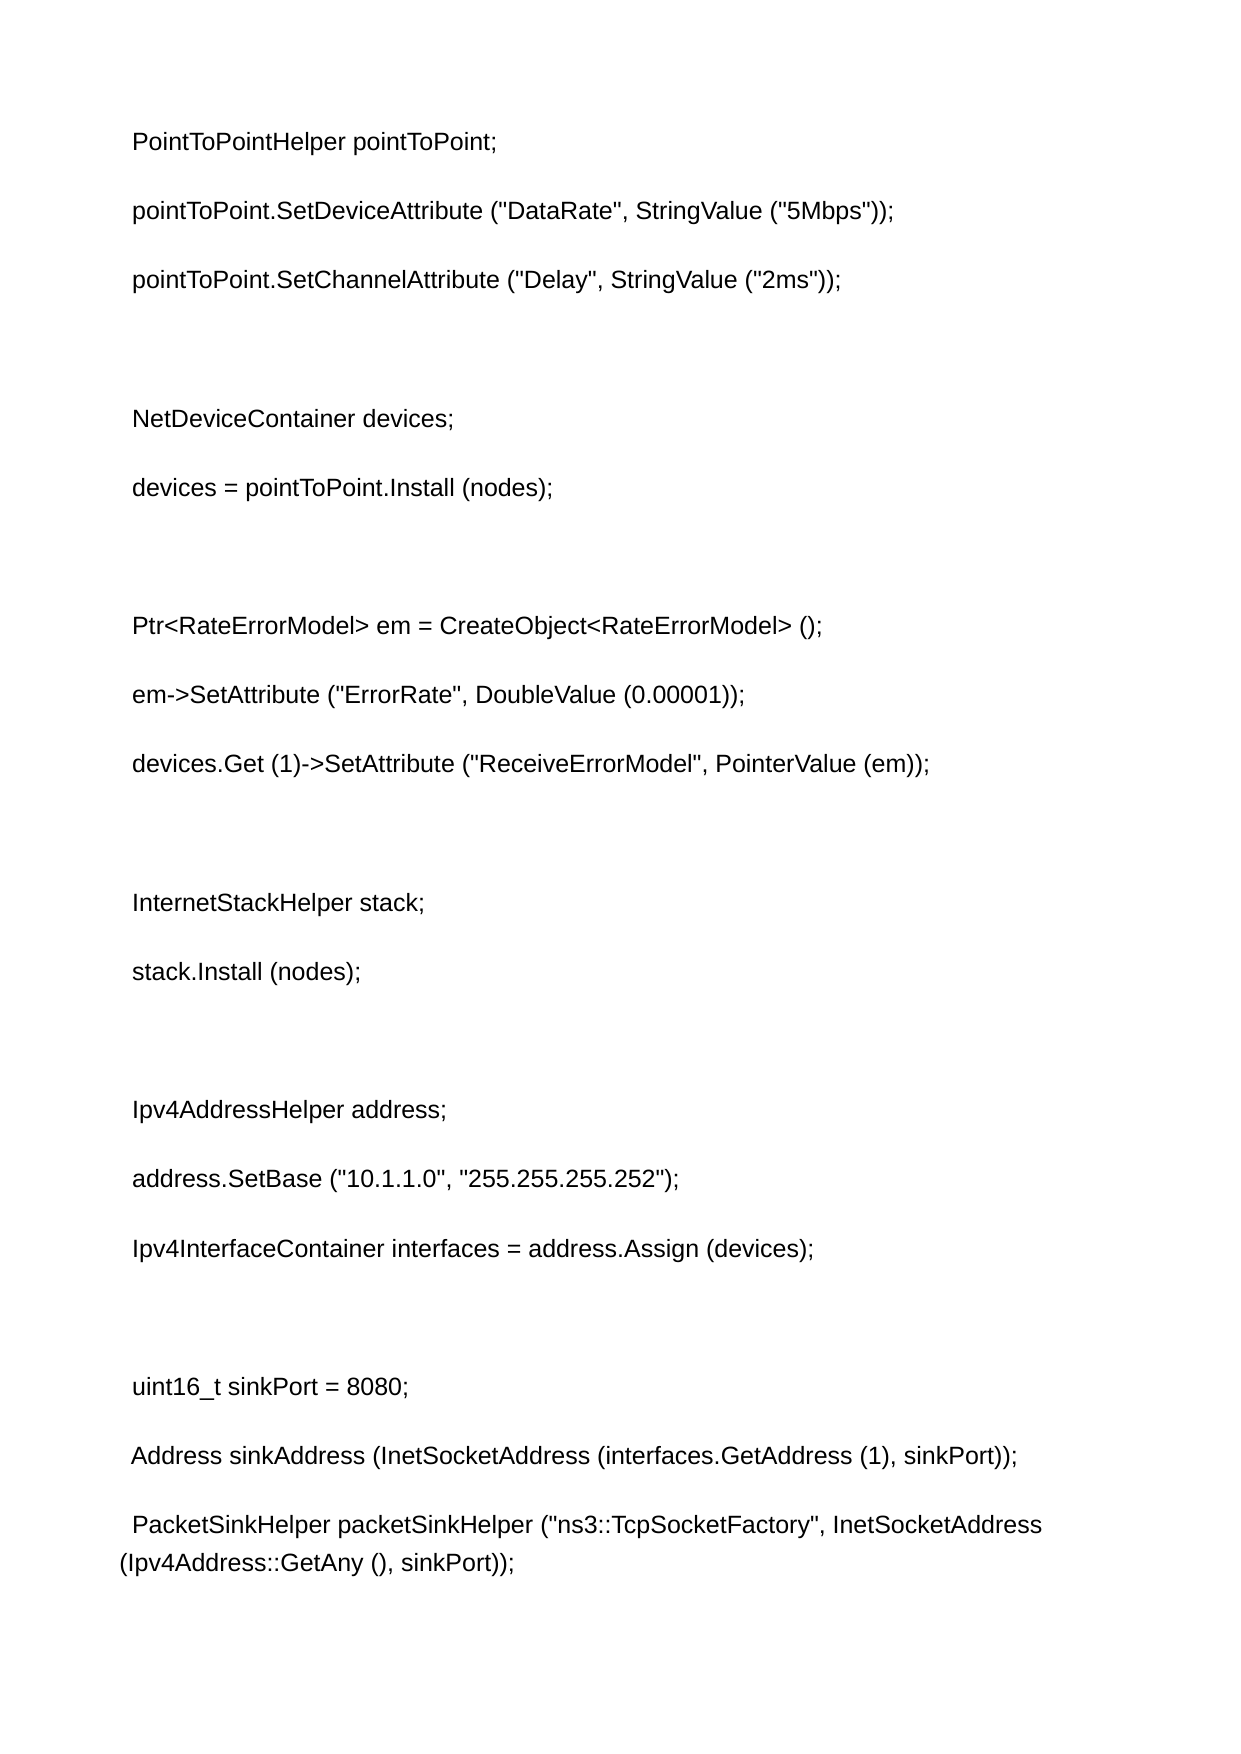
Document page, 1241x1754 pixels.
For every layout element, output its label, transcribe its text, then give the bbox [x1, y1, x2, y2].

text stack.Install (nodes); [118, 948, 1122, 986]
text InternetStackHelper stack; [118, 879, 1122, 916]
text devices = pointToPoint.Install (nodes); [118, 464, 1122, 501]
text PointToPointHelper pointToPoint; [118, 118, 1122, 156]
text devices.Get (1)->SetAttribute ("ReceiveErrorModel", PointerValue (em)); [118, 741, 1122, 778]
text NetDeviceContainer devices; [118, 395, 1122, 432]
text em->SetAttribute ("ErrorRate", DoubleValue (0.00001)); [118, 671, 1122, 709]
text Ipv4InterfaceContainer interfaces = address.Assign (devices); [118, 1225, 1122, 1262]
text Address sinkAddress (InetSocketAddress (interfaces.GetAddress (1), sinkPort)); [118, 1432, 1122, 1470]
text uint16_t sinkPort = 8080; [118, 1363, 1122, 1401]
text pointToPoint.SetChannelAttribute ("Delay", StringValue ("2ms")); [118, 256, 1122, 294]
text Ptr<RateErrorModel> em = CreateObject<RateErrorModel> (); [118, 602, 1122, 640]
text address.SetBase ("10.1.1.0", "255.255.255.252"); [118, 1156, 1122, 1193]
text pointToPoint.SetDeviceAttribute ("DataRate", StringValue ("5Mbps")); [118, 187, 1122, 225]
text PacketSinkHelper packetSinkHelper ("ns3::TcpSocketFactory", InetSocketAddress (Ipv4Address::GetAny (), sinkPort)); [118, 1501, 1122, 1576]
text Ipv4AddressHelper address; [118, 1086, 1122, 1124]
